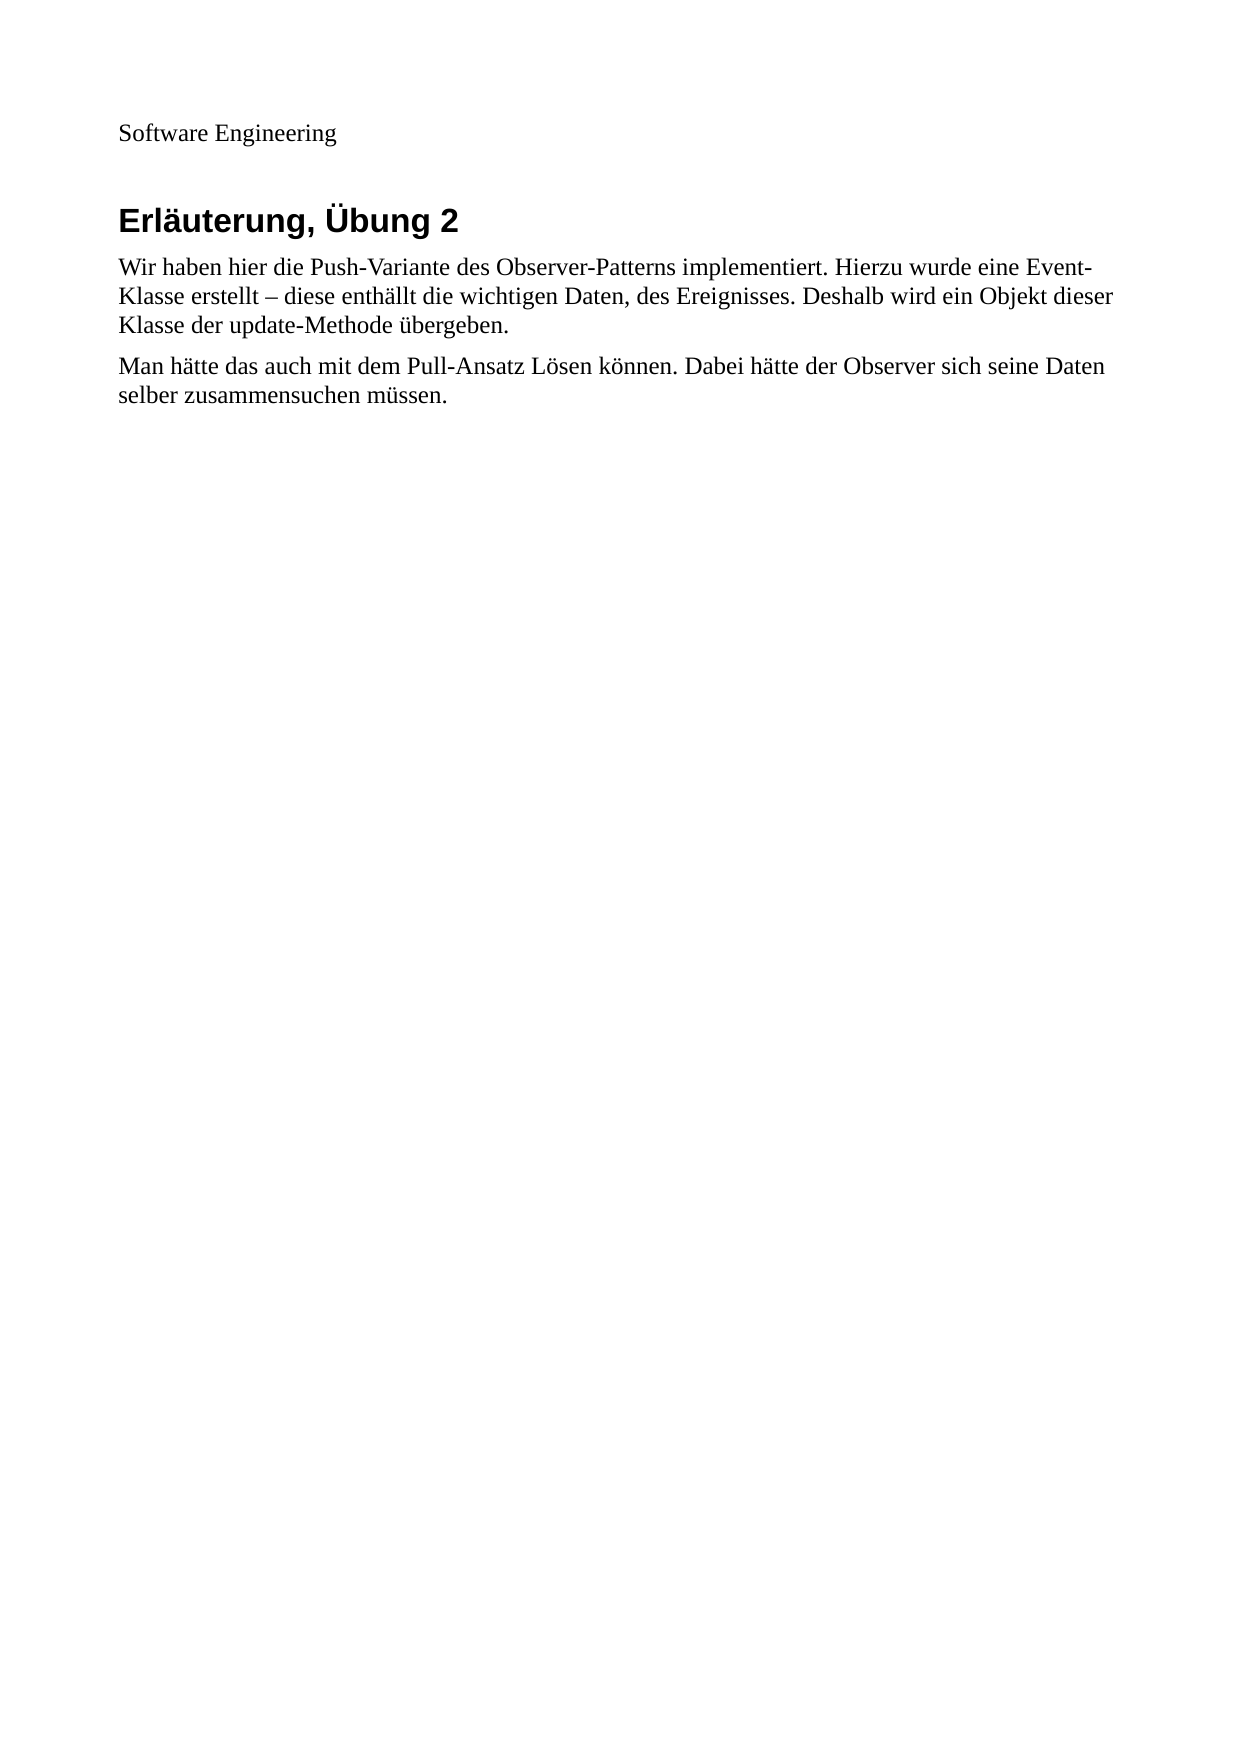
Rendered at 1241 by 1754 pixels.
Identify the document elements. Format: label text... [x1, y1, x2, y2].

subtitle Erläuterung, Übung 2 [118, 201, 1122, 240]
text Wir haben hier die Push-Variante des Observer-Patterns implementiert. Hierzu wurde eine Event-Klasse erstellt – diese enthällt die wichtigen Daten, des Ereignisses. Deshalb wird ein Objekt dieser Klasse der update-Methode übergeben. [118, 252, 1122, 339]
text Man hätte das auch mit dem Pull-Ansatz Lösen können. Dabei hätte der Observer sich seine Daten selber zusammensuchen müssen. [118, 351, 1122, 409]
